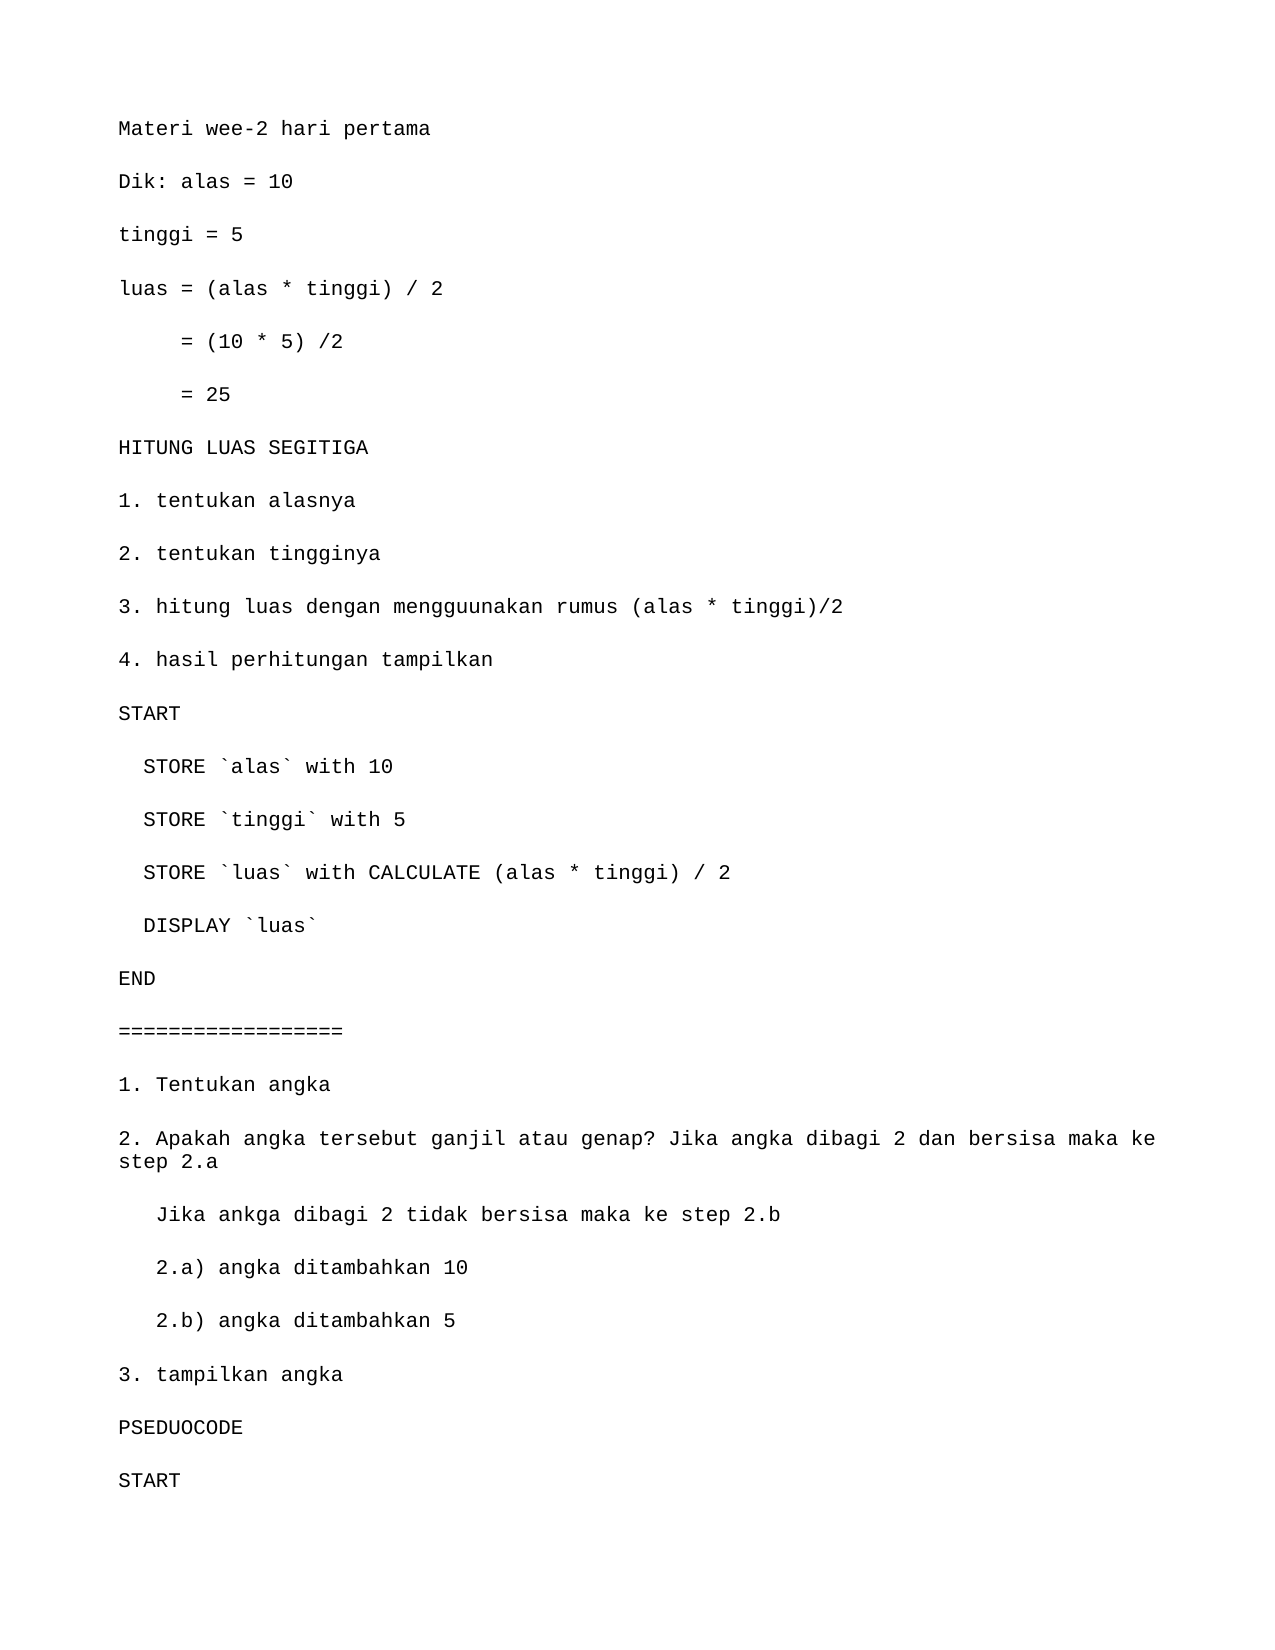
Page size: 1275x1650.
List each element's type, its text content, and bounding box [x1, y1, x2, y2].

text 2.b) angka ditambahkan 5 [118, 1311, 1157, 1334]
text HITUNG LUAS SEGITIGA [118, 437, 1157, 461]
text STORE `luas` with CALCULATE (alas * tinggi) / 2 [118, 862, 1157, 886]
text 1. tentukan alasnya [118, 490, 1157, 514]
text luas = (alas * tinggi) / 2 [118, 277, 1157, 301]
text STORE `alas` with 10 [118, 756, 1157, 779]
text ================== [118, 1021, 1157, 1045]
text Jika ankga dibagi 2 tidak bersisa maka ke step 2.b [118, 1204, 1157, 1228]
text 2.a) angka ditambahkan 10 [118, 1257, 1157, 1281]
text STORE `tinggi` with 5 [118, 809, 1157, 832]
text = 25 [118, 384, 1157, 407]
text START [118, 1470, 1157, 1493]
text END [118, 968, 1157, 992]
text Dik: alas = 10 [118, 171, 1157, 195]
text PSEDUOCODE [118, 1417, 1157, 1440]
text Materi wee-2 hari pertama [118, 118, 1157, 142]
text 3. hitung luas dengan mengguunakan rumus (alas * tinggi)/2 [118, 596, 1157, 620]
text 2. tentukan tingginya [118, 543, 1157, 567]
text 4. hasil perhitungan tampilkan [118, 649, 1157, 673]
text 3. tampilkan angka [118, 1364, 1157, 1387]
text 2. Apakah angka tersebut ganjil atau genap? Jika angka dibagi 2 dan bersisa maka ke step 2.a [118, 1127, 1157, 1175]
text = (10 * 5) /2 [118, 331, 1157, 354]
text tinggi = 5 [118, 224, 1157, 248]
text 1. Tentukan angka [118, 1074, 1157, 1098]
text START [118, 702, 1157, 726]
text DISPLAY `luas` [118, 915, 1157, 939]
